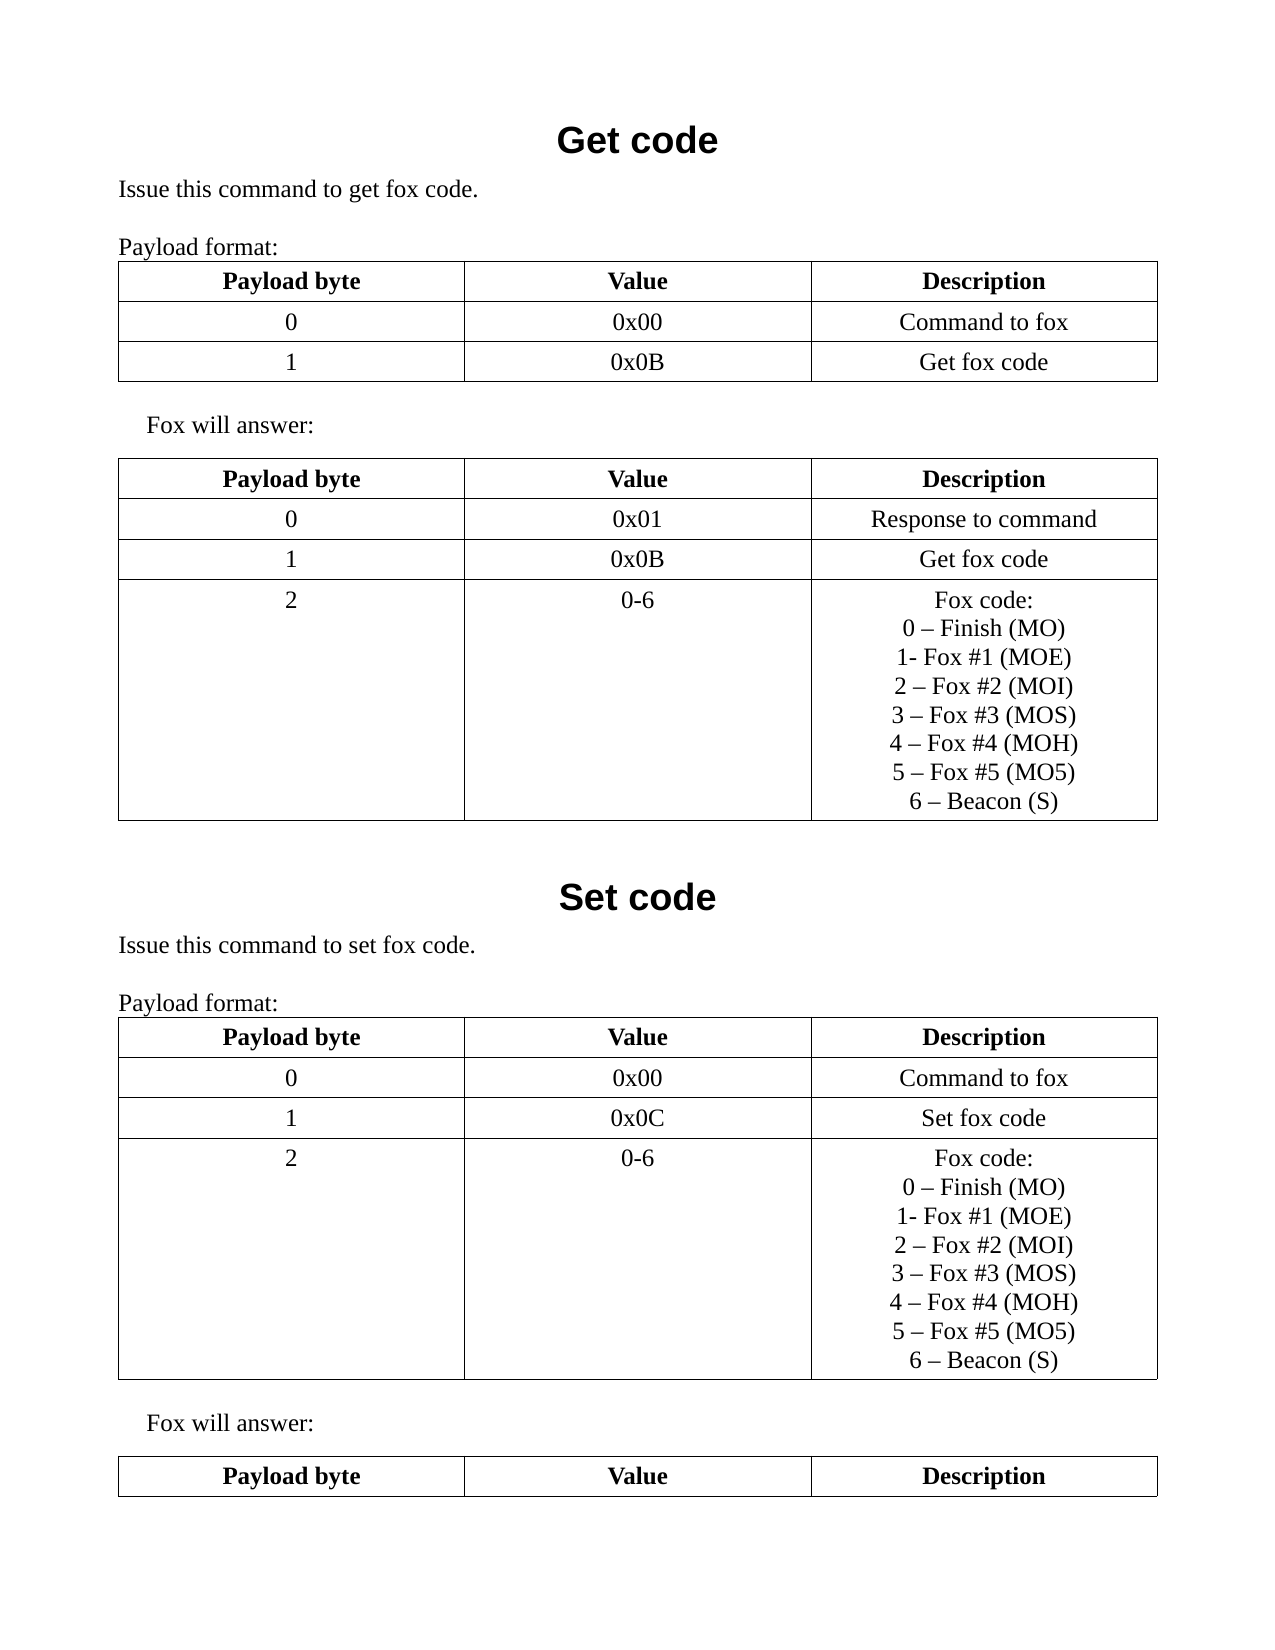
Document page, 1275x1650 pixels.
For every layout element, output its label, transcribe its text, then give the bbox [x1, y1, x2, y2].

table_header Description [812, 1457, 1157, 1496]
text Payload format: [118, 232, 1157, 261]
table_header Value [465, 1018, 811, 1057]
table_cell 0x0B [465, 342, 811, 381]
table_cell 1 [119, 342, 464, 381]
table_header Description [812, 459, 1157, 498]
table_cell Command to fox [812, 1058, 1157, 1097]
table_cell 0 [119, 1058, 464, 1097]
table_cell 0x01 [465, 499, 811, 538]
table_cell Get fox code [812, 342, 1157, 381]
table_header Value [465, 262, 811, 301]
table_cell 0x00 [465, 1058, 811, 1097]
table_header Payload byte [119, 1018, 464, 1057]
table_header Value [465, 459, 811, 498]
table_header Payload byte [119, 1457, 464, 1496]
table_cell Get fox code [812, 540, 1157, 579]
table_cell 0x0B [465, 540, 811, 579]
table_header Description [812, 262, 1157, 301]
table_cell 1 [119, 1098, 464, 1138]
table_cell 0x0C [465, 1098, 811, 1138]
table_cell 2 [119, 1139, 464, 1379]
table_cell 0x00 [465, 302, 811, 341]
table_header Value [465, 1457, 811, 1496]
table_cell 0 [119, 499, 464, 538]
table_cell 0-6 [465, 1139, 811, 1379]
table_cell Fox code: 0 – Finish (MO) 1- Fox #1 (MOE) 2 – Fox #2 (MOI) 3 – Fox #3 (MOS) 4 – Fox #4 (MOH) 5 – Fox #5 (MO5) 6 – Beacon (S) [812, 580, 1157, 820]
table_cell 0-6 [465, 580, 811, 820]
text Issue this command to get fox code. [118, 174, 1157, 203]
table_header Payload byte [119, 262, 464, 301]
table_header Payload byte [119, 459, 464, 498]
table_cell Set fox code [812, 1098, 1157, 1138]
subtitle Set code [118, 874, 1157, 918]
table_header Description [812, 1018, 1157, 1057]
text Fox will answer: [118, 1408, 1157, 1437]
text Issue this command to set fox code. [118, 930, 1157, 959]
table_cell 2 [119, 580, 464, 820]
table_cell 0 [119, 302, 464, 341]
table_cell Response to command [812, 499, 1157, 538]
table_cell Fox code: 0 – Finish (MO) 1- Fox #1 (MOE) 2 – Fox #2 (MOI) 3 – Fox #3 (MOS) 4 – Fox #4 (MOH) 5 – Fox #5 (MO5) 6 – Beacon (S) [812, 1139, 1157, 1379]
text Fox will answer: [118, 410, 1157, 439]
text Payload format: [118, 988, 1157, 1017]
table_cell Command to fox [812, 302, 1157, 341]
table_cell 1 [119, 540, 464, 579]
subtitle Get code [118, 118, 1157, 162]
